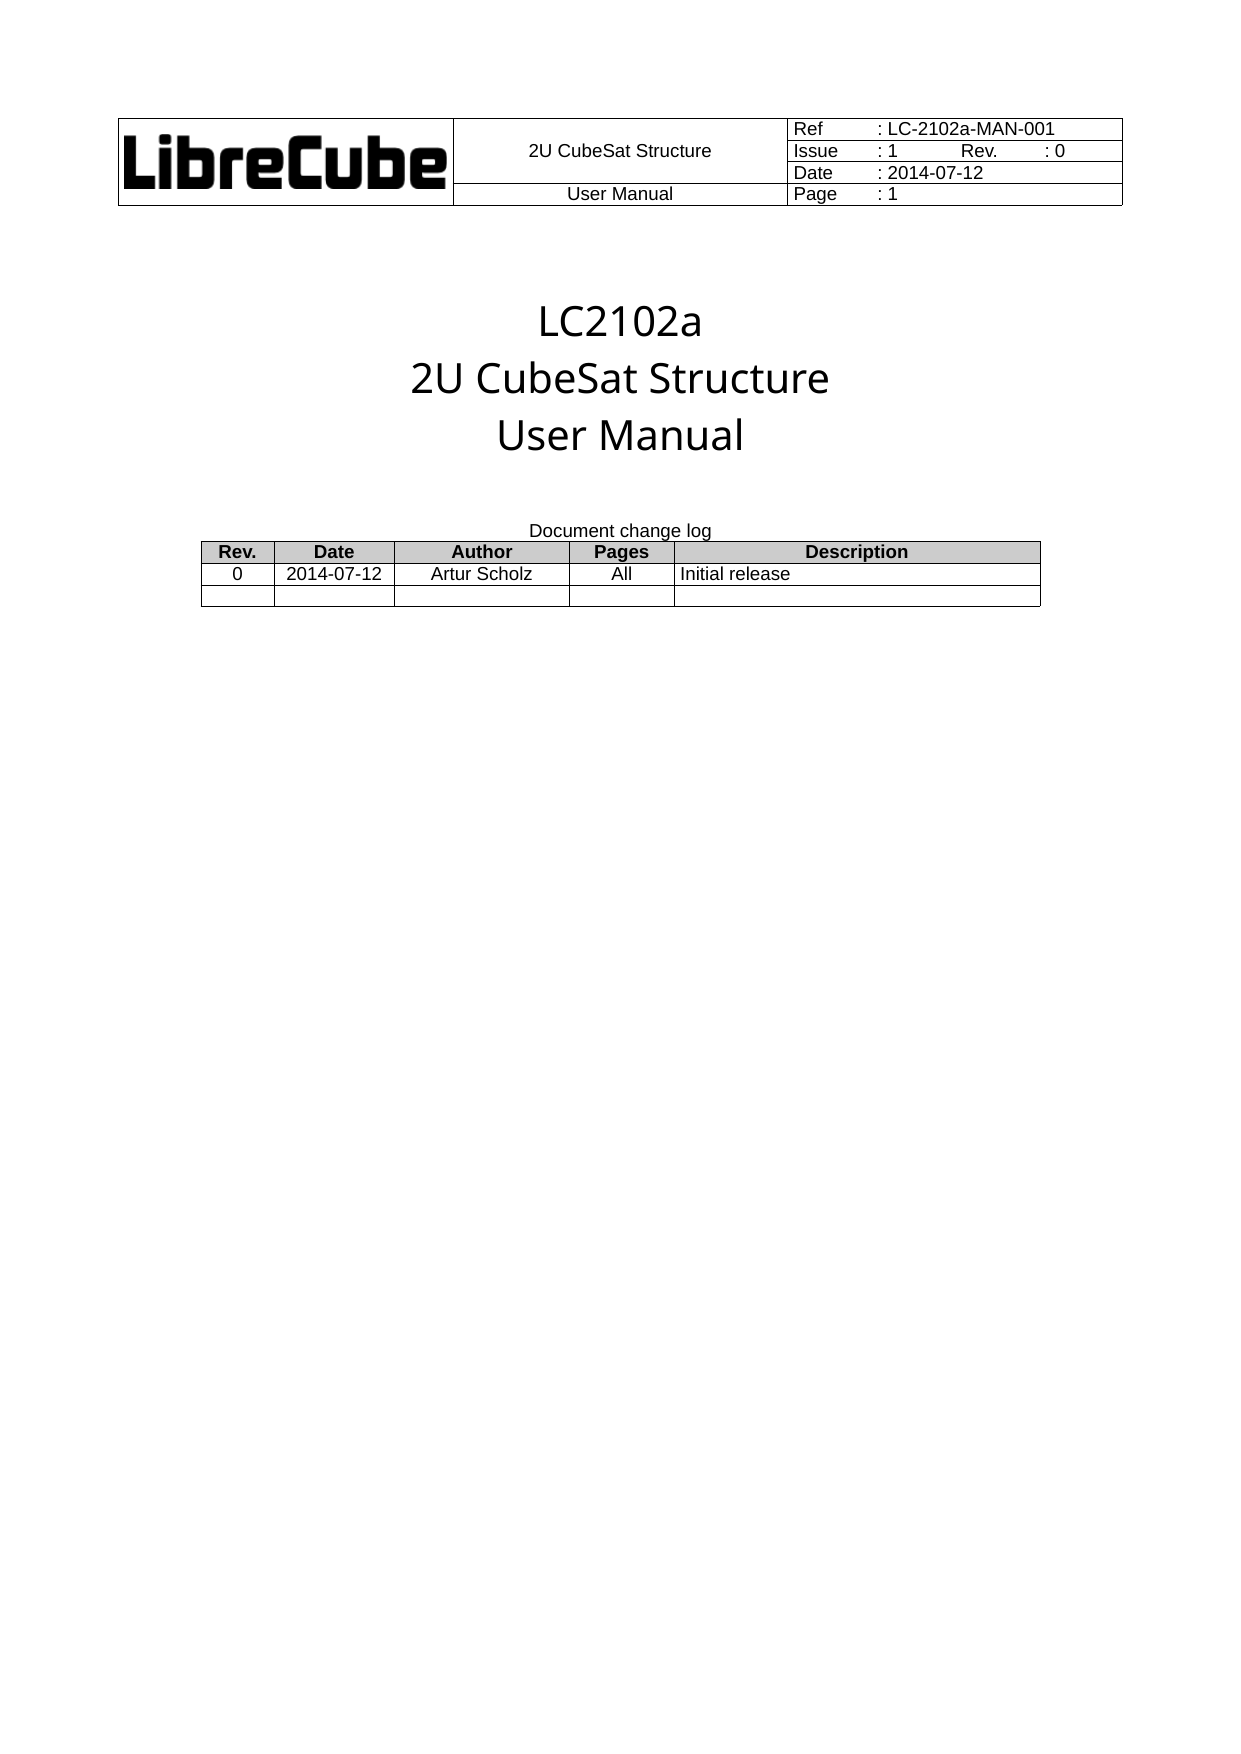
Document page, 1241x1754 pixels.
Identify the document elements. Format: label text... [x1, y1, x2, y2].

table_header Pages [570, 542, 674, 563]
picture [124, 134, 447, 189]
table_cell [675, 586, 1040, 606]
table_cell 2014-07-12 [275, 564, 394, 584]
table_cell All [570, 564, 674, 584]
text LC2102a [118, 292, 1122, 349]
table_cell [395, 586, 569, 606]
table_header Description [675, 542, 1040, 563]
table_cell Initial release [675, 564, 1040, 584]
table_cell [202, 586, 274, 606]
table_cell [275, 586, 394, 606]
table_header Date [275, 542, 394, 563]
text Document change log [118, 520, 1122, 541]
table_cell [570, 586, 674, 606]
table_header Rev. [202, 542, 274, 563]
text User Manual [118, 405, 1122, 462]
table_cell Artur Scholz [395, 564, 569, 584]
table_header Author [395, 542, 569, 563]
table_cell 0 [202, 564, 274, 584]
text 2U CubeSat Structure [118, 349, 1122, 405]
